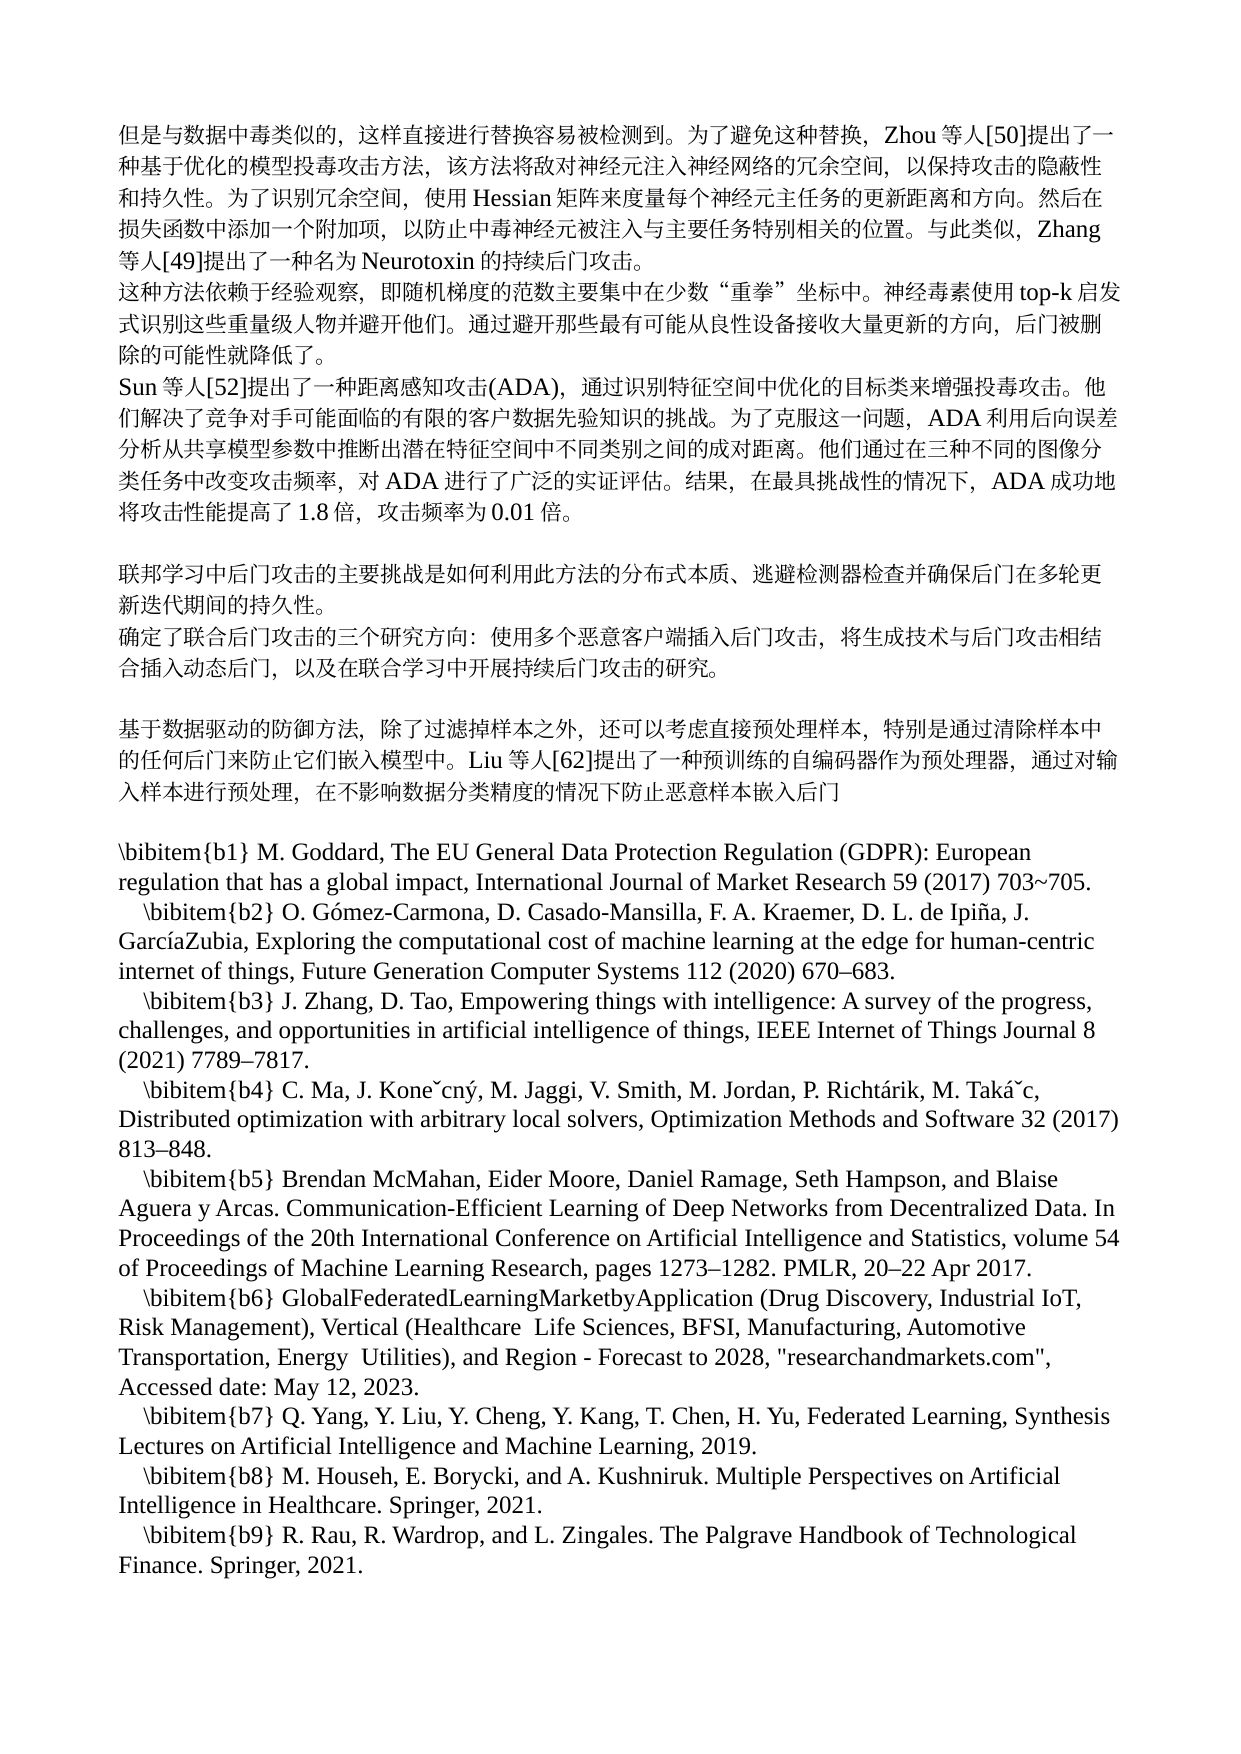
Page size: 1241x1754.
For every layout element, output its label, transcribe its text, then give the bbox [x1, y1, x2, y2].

text Sun等人[52]提出了一种距离感知攻击(ADA)，通过识别特征空间中优化的目标类来增强投毒攻击。他们解决了竞争对手可能面临的有限的客户数据先验知识的挑战。为了克服这一问题，ADA利用后向误差分析从共享模型参数中推断出潜在特征空间中不同类别之间的成对距离。他们通过在三种不同的图像分类任务中改变攻击频率，对ADA进行了广泛的实证评估。结果，在最具挑战性的情况下，ADA成功地将攻击性能提高了1.8倍，攻击频率为0.01倍。 [118, 370, 1122, 527]
text \bibitem{b7} Q. Yang, Y. Liu, Y. Cheng, Y. Kang, T. Chen, H. Yu, Federated Learning, Synthesis Lectures on Artificial Intelligence and Machine Learning, 2019. [118, 1400, 1122, 1460]
text \bibitem{b2} O. Gómez-Carmona, D. Casado-Mansilla, F. A. Kraemer, D. L. de Ipiña, J. GarcíaZubia, Exploring the computational cost of machine learning at the edge for human-centric internet of things, Future Generation Computer Systems 112 (2020) 670–683. [118, 896, 1122, 985]
text 但是与数据中毒类似的，这样直接进行替换容易被检测到。为了避免这种替换，Zhou等人[50]提出了一种基于优化的模型投毒攻击方法，该方法将敌对神经元注入神经网络的冗余空间，以保持攻击的隐蔽性和持久性。为了识别冗余空间，使用Hessian矩阵来度量每个神经元主任务的更新距离和方向。然后在损失函数中添加一个附加项，以防止中毒神经元被注入与主要任务特别相关的位置。与此类似，Zhang等人[49]提出了一种名为Neurotoxin的持续后门攻击。 [118, 118, 1122, 275]
text \bibitem{b8} M. Househ, E. Borycki, and A. Kushniruk. Multiple Perspectives on Artificial Intelligence in Healthcare. Springer, 2021. [118, 1460, 1122, 1519]
text \bibitem{b9} R. Rau, R. Wardrop, and L. Zingales. The Palgrave Handbook of Technological Finance. Springer, 2021. [118, 1519, 1122, 1578]
text 这种方法依赖于经验观察，即随机梯度的范数主要集中在少数“重拳”坐标中。神经毒素使用top-k启发式识别这些重量级人物并避开他们。通过避开那些最有可能从良性设备接收大量更新的方向，后门被删除的可能性就降低了。 [118, 275, 1122, 370]
text \bibitem{b5} Brendan McMahan, Eider Moore, Daniel Ramage, Seth Hampson, and Blaise Aguera y Arcas. Communication-Efficient Learning of Deep Networks from Decentralized Data. In Proceedings of the 20th International Conference on Artificial Intelligence and Statistics, volume 54 of Proceedings of Machine Learning Research, pages 1273–1282. PMLR, 20–22 Apr 2017. [118, 1163, 1122, 1282]
text 确定了联合后门攻击的三个研究方向：使用多个恶意客户端插入后门攻击，将生成技术与后门攻击相结合插入动态后门，以及在联合学习中开展持续后门攻击的研究。 [118, 620, 1122, 683]
text \bibitem{b4} C. Ma, J. Koneˇcný, M. Jaggi, V. Smith, M. Jordan, P. Richtárik, M. Takáˇc, Distributed optimization with arbitrary local solvers, Optimization Methods and Software 32 (2017) 813–848. [118, 1074, 1122, 1163]
text 基于数据驱动的防御方法，除了过滤掉样本之外，还可以考虑直接预处理样本，特别是通过清除样本中的任何后门来防止它们嵌入模型中。Liu等人[62]提出了一种预训练的自编码器作为预处理器，通过对输入样本进行预处理，在不影响数据分类精度的情况下防止恶意样本嵌入后门 [118, 712, 1122, 807]
text 联邦学习中后门攻击的主要挑战是如何利用此方法的分布式本质、逃避检测器检查并确保后门在多轮更新迭代期间的持久性。 [118, 557, 1122, 620]
text \bibitem{b6} GlobalFederatedLearningMarketbyApplication (Drug Discovery, Industrial IoT, Risk Management), Vertical (Healthcare Life Sciences, BFSI, Manufacturing, Automotive Transportation, Energy Utilities), and Region - Forecast to 2028, "researchandmarkets.com", Accessed date: May 12, 2023. [118, 1282, 1122, 1400]
text \bibitem{b1} M. Goddard, The EU General Data Protection Regulation (GDPR): European regulation that has a global impact, International Journal of Market Research 59 (2017) 703~705. [118, 836, 1122, 896]
text \bibitem{b3} J. Zhang, D. Tao, Empowering things with intelligence: A survey of the progress, challenges, and opportunities in artificial intelligence of things, IEEE Internet of Things Journal 8 (2021) 7789–7817. [118, 985, 1122, 1074]
